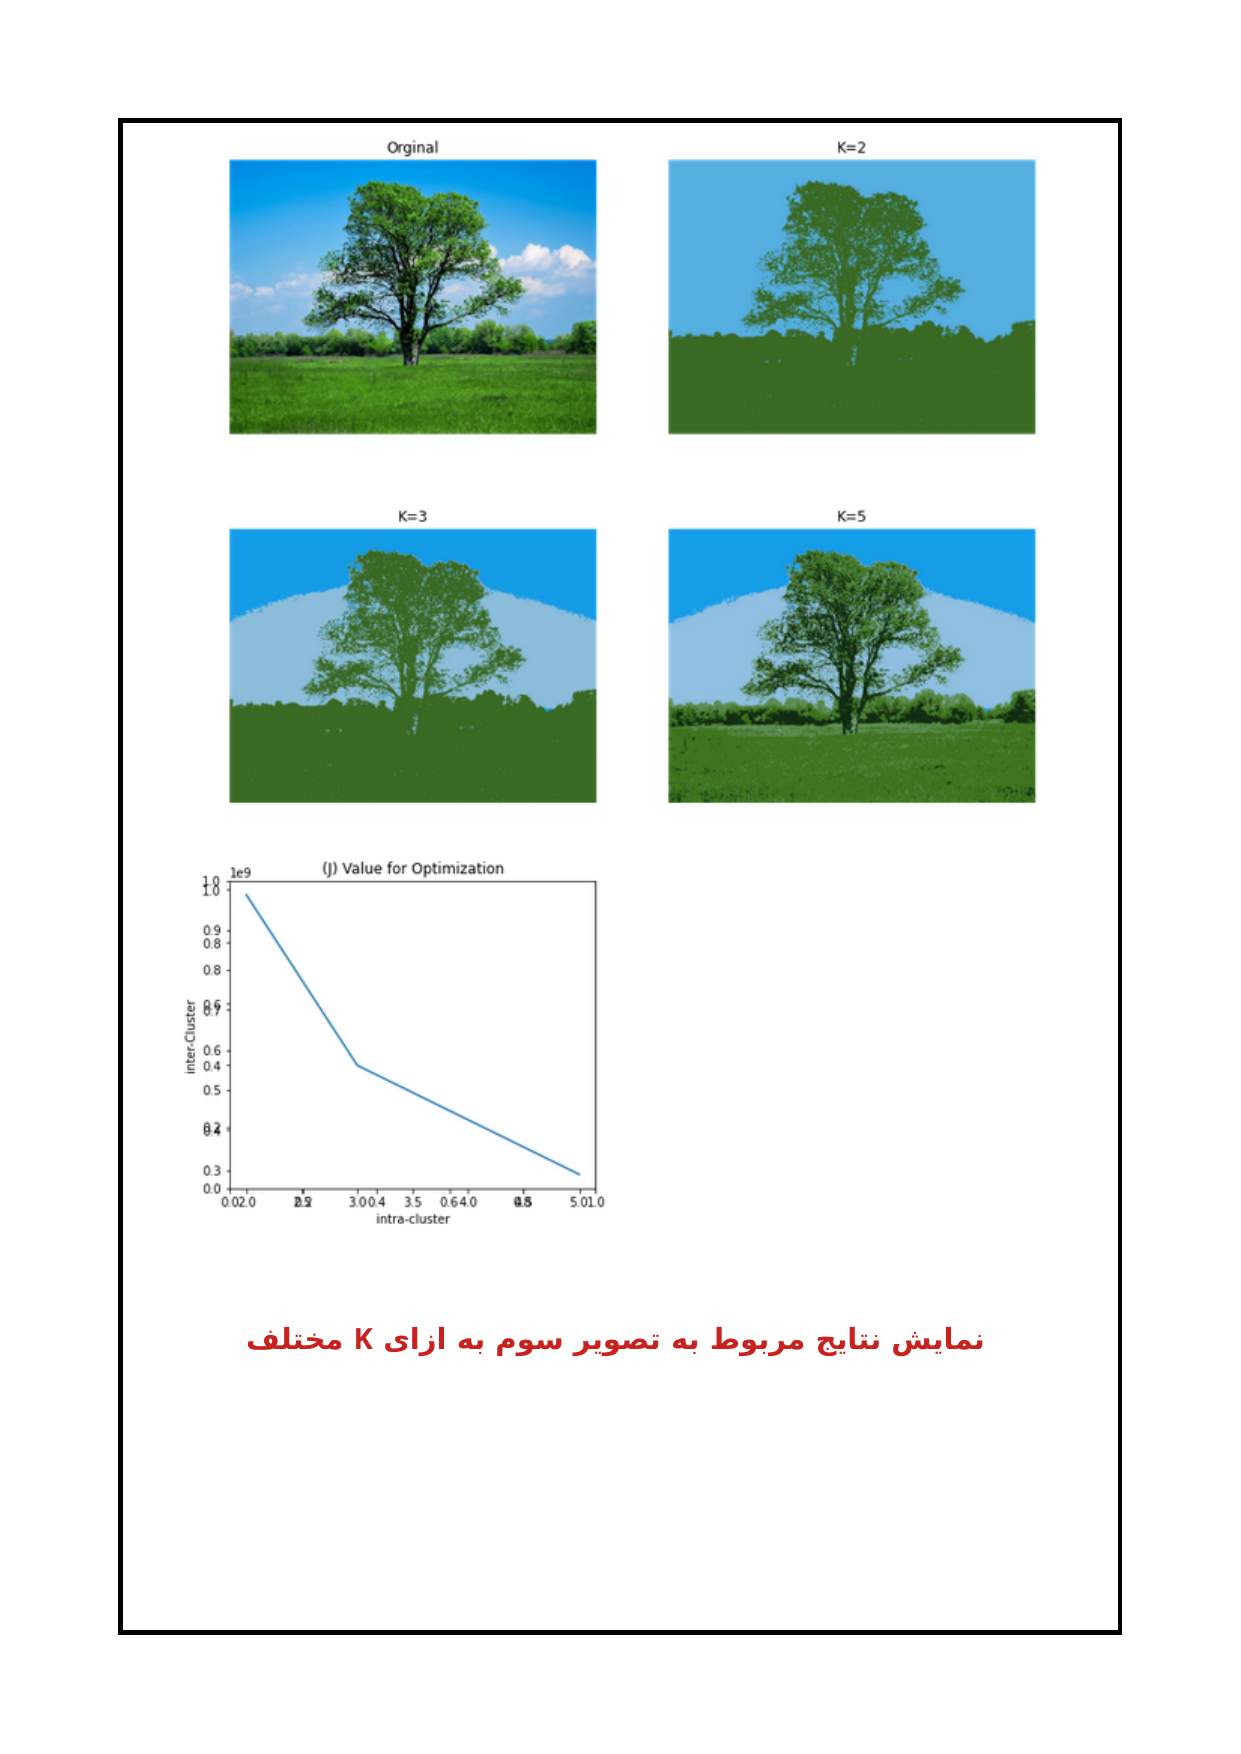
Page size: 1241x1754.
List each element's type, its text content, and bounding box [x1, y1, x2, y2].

picture [168, 126, 1073, 1239]
text نمایش نتایج مربوط به تصویر سوم به ازای K مختلف [163, 1318, 1068, 1358]
